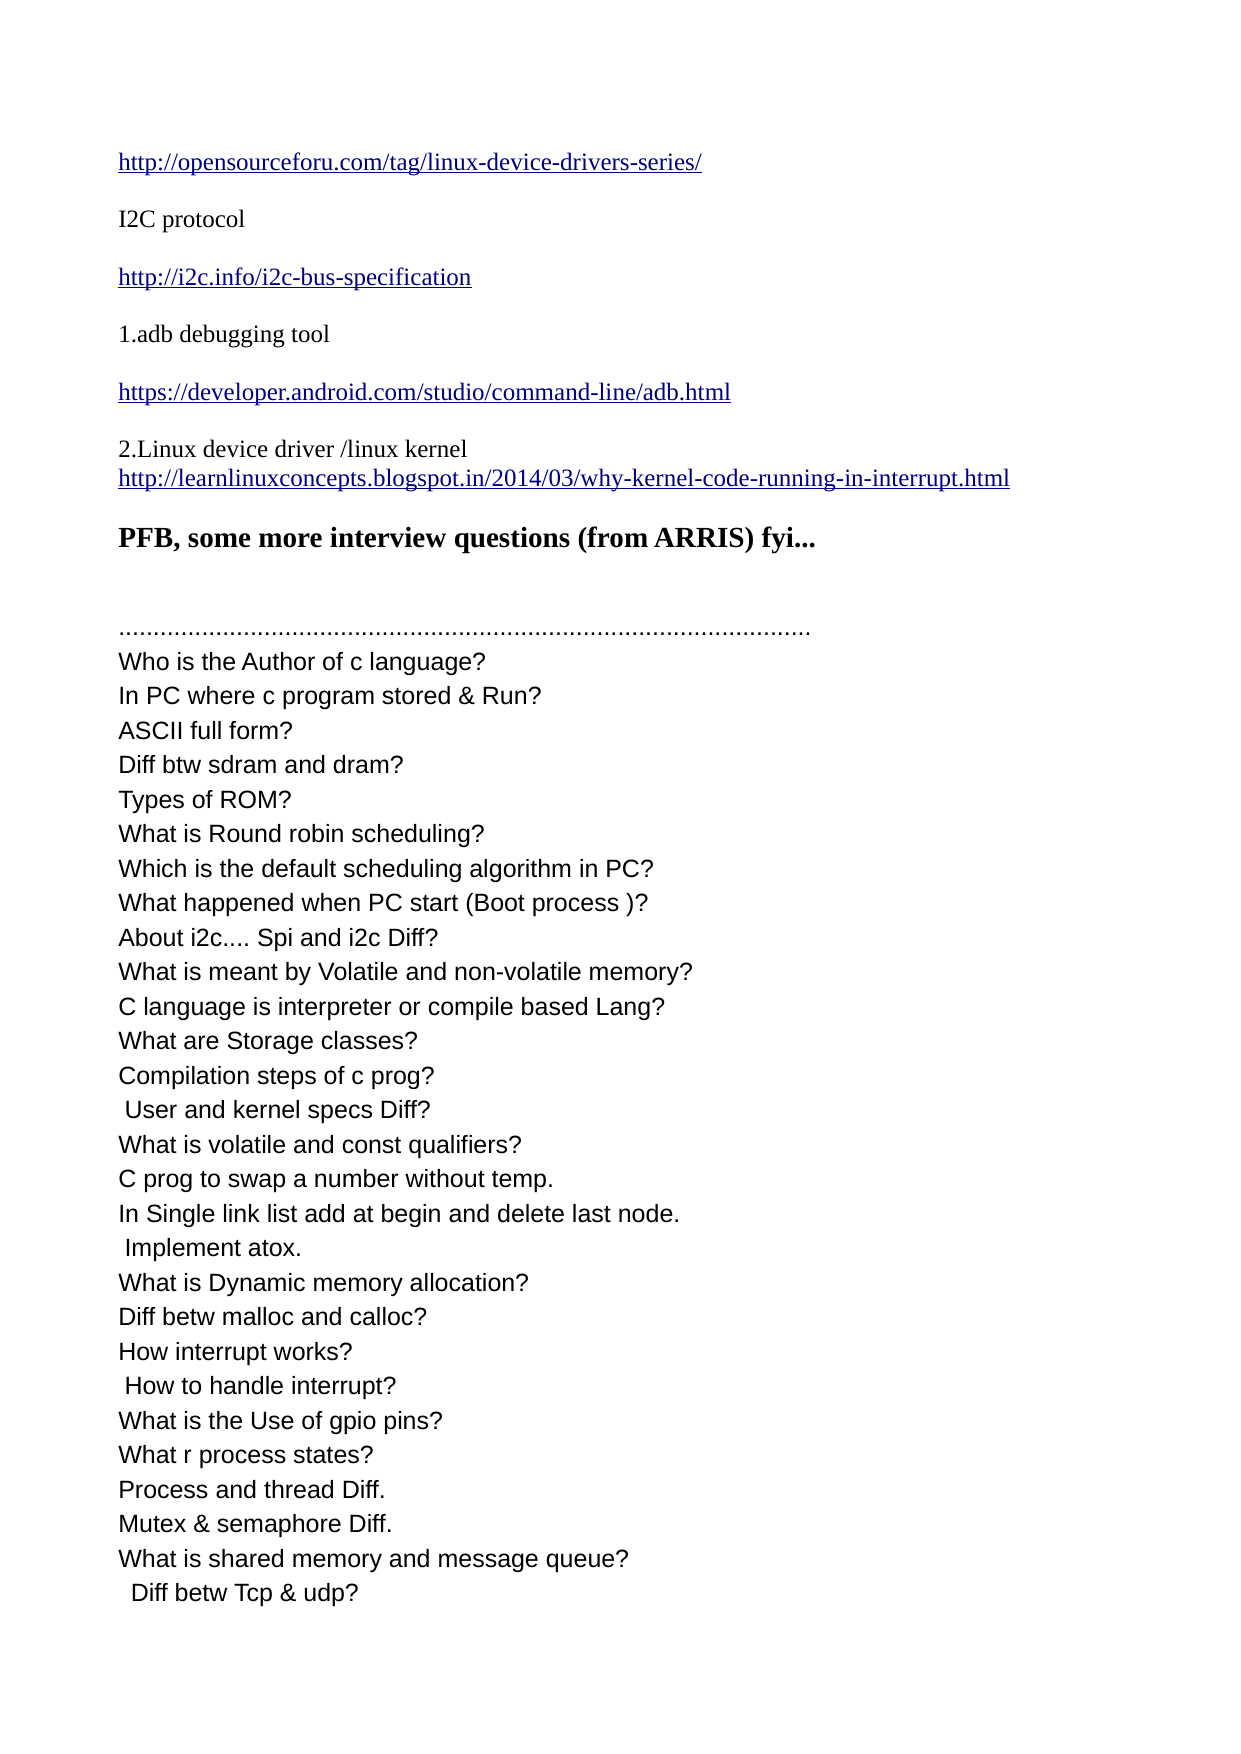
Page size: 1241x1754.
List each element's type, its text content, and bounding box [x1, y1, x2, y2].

text Diff betw Tcp & udp? [118, 1578, 1122, 1607]
text What are Storage classes? [118, 1026, 1122, 1055]
text ASCII full form? [118, 716, 1122, 744]
text Compilation steps of c prog? [118, 1061, 1122, 1089]
text https://developer.android.com/studio/command-line/adb.html [118, 377, 1122, 406]
text What r process states? [118, 1440, 1122, 1469]
text Who is the Author of c language? [118, 647, 1122, 676]
text What is Round robin scheduling? [118, 819, 1122, 848]
text Mutex & semaphore Diff. [118, 1509, 1122, 1538]
text http://i2c.info/i2c-bus-specification [118, 262, 1122, 291]
text Diff btw sdram and dram? [118, 750, 1122, 779]
text C language is interpreter or compile based Lang? [118, 992, 1122, 1020]
text Which is the default scheduling algorithm in PC? [118, 854, 1122, 882]
text PFB, some more interview questions (from ARRIS) fyi... [118, 521, 1122, 554]
text What is the Use of gpio pins? [118, 1406, 1122, 1434]
text What is meant by Volatile and non-volatile memory? [118, 957, 1122, 986]
text How interrupt works? [118, 1337, 1122, 1365]
text In PC where c program stored & Run? [118, 681, 1122, 710]
text What happened when PC start (Boot process )? [118, 888, 1122, 917]
text http://opensourceforu.com/tag/linux-device-drivers-series/ [118, 147, 1122, 176]
text Implement atox. [118, 1233, 1122, 1262]
text 1.adb debugging tool [118, 319, 1122, 348]
text In Single link list add at begin and delete last node. [118, 1199, 1122, 1227]
text Process and thread Diff. [118, 1475, 1122, 1503]
text C prog to swap a number without temp. [118, 1164, 1122, 1193]
text What is volatile and const qualifiers? [118, 1130, 1122, 1158]
text Diff betw malloc and calloc? [118, 1302, 1122, 1331]
text What is Dynamic memory allocation? [118, 1268, 1122, 1296]
text http://learnlinuxconcepts.blogspot.in/2014/03/why-kernel-code-running-in-interrupt.html [118, 463, 1122, 492]
text Types of ROM? [118, 785, 1122, 813]
text User and kernel specs Diff? [118, 1095, 1122, 1124]
text 2.Linux device driver /linux kernel [118, 434, 1122, 463]
text I2C protocol [118, 204, 1122, 233]
text .................................................................................................... [118, 612, 1122, 641]
text What is shared memory and message queue? [118, 1544, 1122, 1572]
text About i2c.... Spi and i2c Diff? [118, 923, 1122, 951]
text How to handle interrupt? [118, 1371, 1122, 1400]
